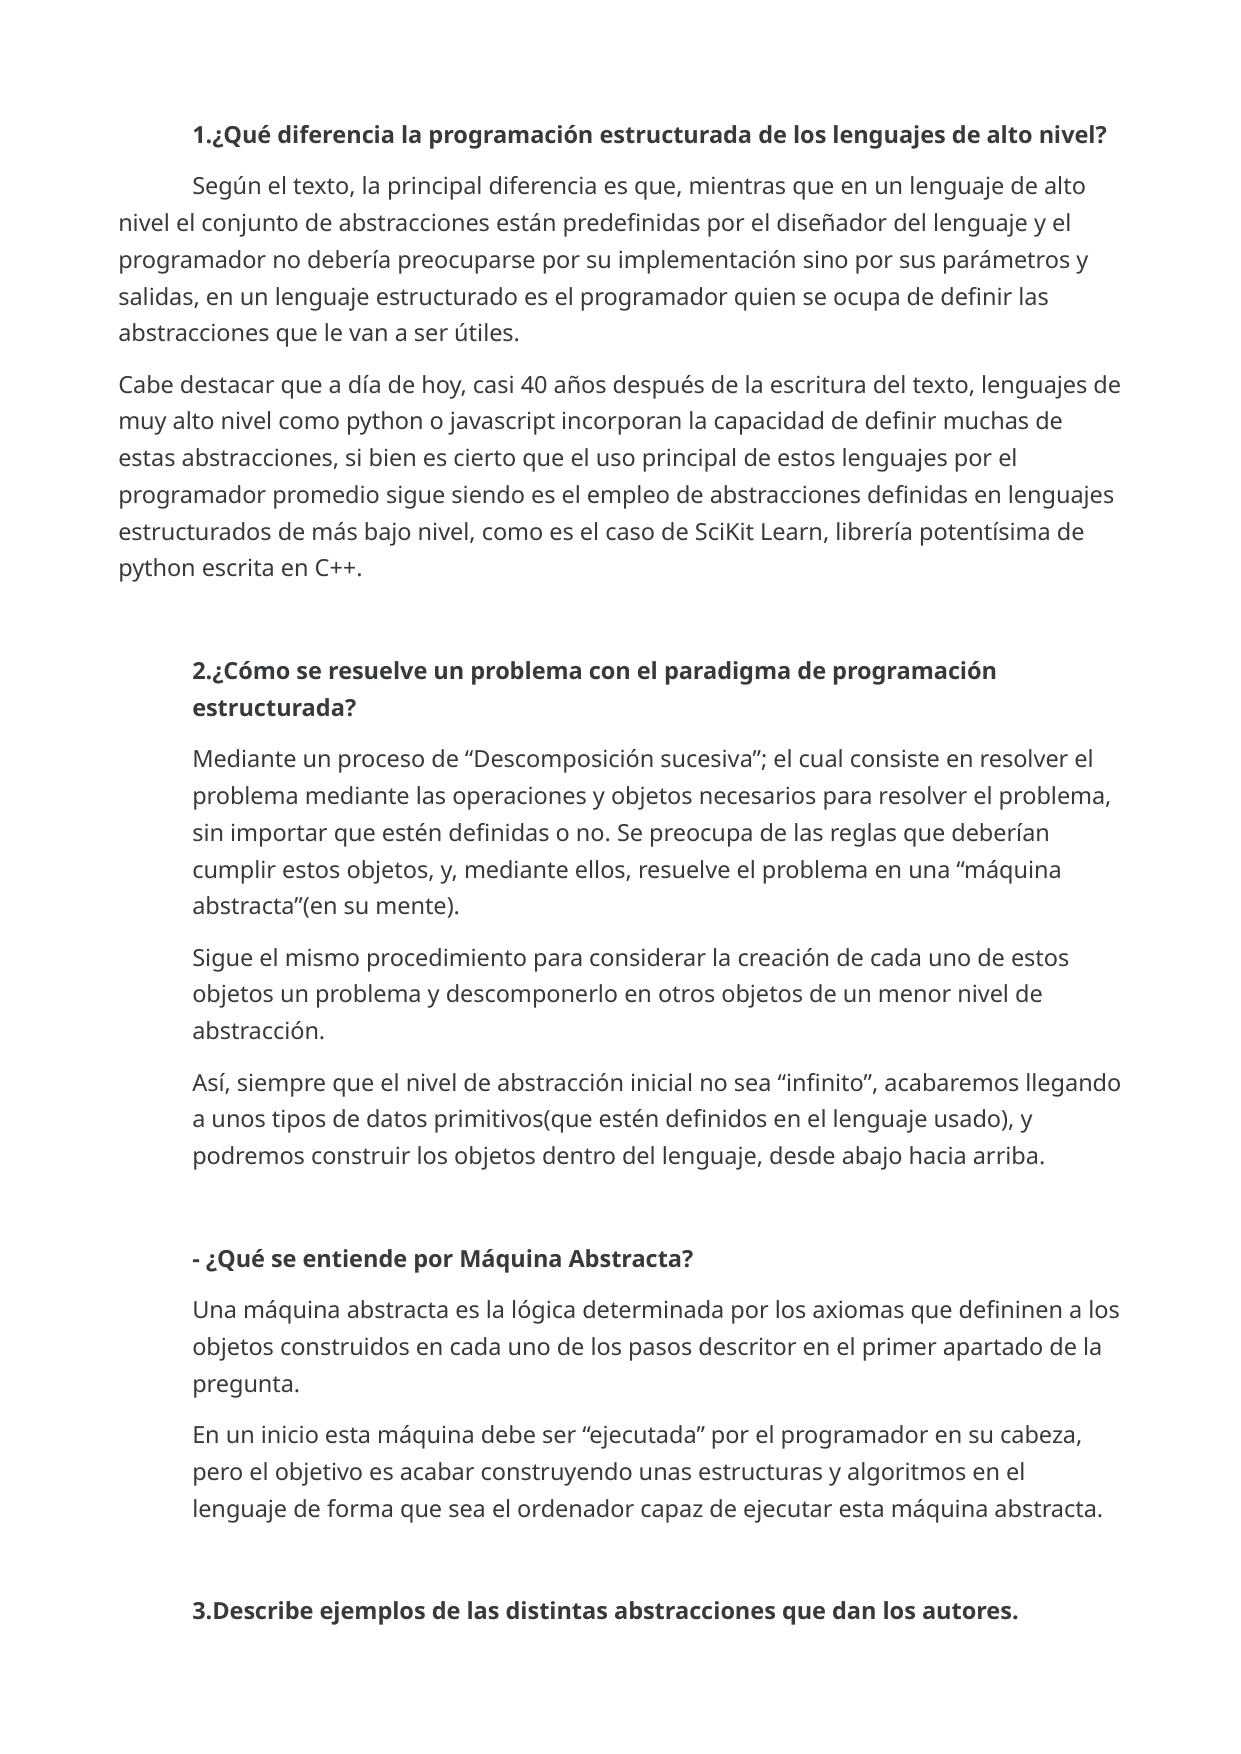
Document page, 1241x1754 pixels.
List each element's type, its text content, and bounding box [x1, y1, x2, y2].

list ¿Qué diferencia la programación estructurada de los lenguajes de alto nivel? [118, 118, 1122, 150]
text Según el texto, la principal diferencia es que, mientras que en un lenguaje de alto nivel el conjunto de abstracciones están predefinidas por el diseñador del lenguaje y el programador no debería preocuparse por su implementación sino por sus parámetros y salidas, en un lenguaje estructurado es el programador quien se ocupa de definir las abstracciones que le van a ser útiles. [118, 169, 1122, 348]
list Sigue el mismo procedimiento para considerar la creación de cada uno de estos objetos un problema y descomponerlo en otros objetos de un menor nivel de abstracción. [118, 941, 1122, 1047]
list Una máquina abstracta es la lógica determinada por los axiomas que defininen a los objetos construidos en cada uno de los pasos descritor en el primer apartado de la pregunta. [118, 1293, 1122, 1399]
list Describe ejemplos de las distintas abstracciones que dan los autores. [118, 1595, 1122, 1627]
list ¿Cómo se resuelve un problema con el paradigma de programación estructurada? [118, 654, 1122, 723]
text Cabe destacar que a día de hoy, casi 40 años después de la escritura del texto, lenguajes de muy alto nivel como python o javascript incorporan la capacidad de definir muchas de estas abstracciones, si bien es cierto que el uso principal de estos lenguajes por el programador promedio sigue siendo es el empleo de abstracciones definidas en lenguajes estructurados de más bajo nivel, como es el caso de SciKit Learn, librería potentísima de python escrita en C++. [118, 368, 1122, 584]
list Así, siempre que el nivel de abstracción inicial no sea “infinito”, acabaremos llegando a unos tipos de datos primitivos(que estén definidos en el lenguaje usado), y podremos construir los objetos dentro del lenguaje, desde abajo hacia arriba. [118, 1066, 1122, 1171]
list En un inicio esta máquina debe ser “ejecutada” por el programador en su cabeza, pero el objetivo es acabar construyendo unas estructuras y algoritmos en el lenguaje de forma que sea el ordenador capaz de ejecutar esta máquina abstracta. [118, 1418, 1122, 1524]
list Mediante un proceso de “Descomposición sucesiva”; el cual consiste en resolver el problema mediante las operaciones y objetos necesarios para resolver el problema, sin importar que estén definidas o no. Se preocupa de las reglas que deberían cumplir estos objetos, y, mediante ellos, resuelve el problema en una “máquina abstracta”(en su mente). [118, 743, 1122, 922]
list - ¿Qué se entiende por Máquina Abstracta? [118, 1242, 1122, 1274]
